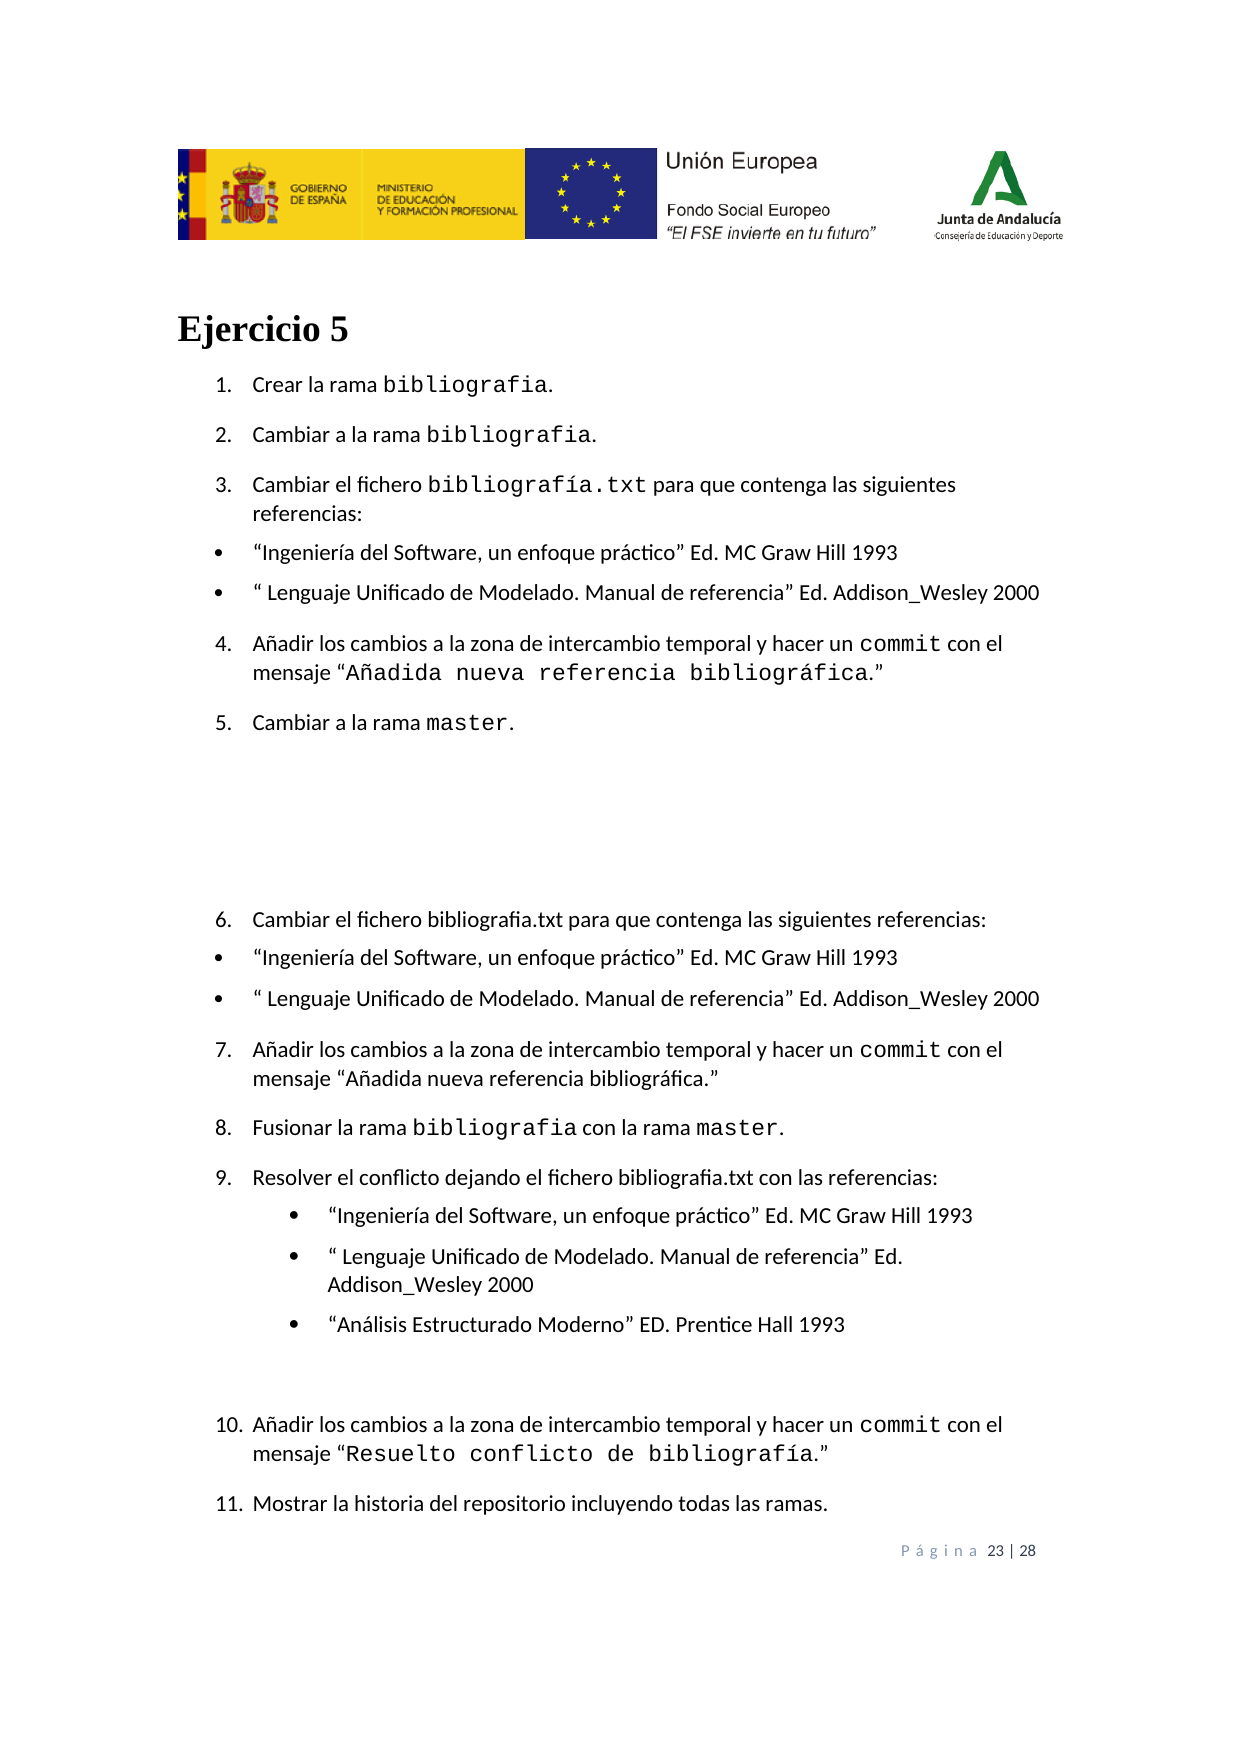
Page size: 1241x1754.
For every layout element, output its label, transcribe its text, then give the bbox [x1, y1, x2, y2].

list “Ingeniería del Software, un enfoque práctico” Ed. MC Graw Hill 1993 [290, 1201, 1063, 1229]
list Cambiar el fichero bibliografía.txt para que contenga las siguientes referencias: [215, 470, 1063, 527]
text Ejercicio 5 [177, 306, 1063, 349]
list “ Lenguaje Unificado de Modelado. Manual de referencia” Ed. Addison_Wesley 2000 [215, 984, 1063, 1012]
list Cambiar a la rama bibliografia. [215, 420, 1063, 449]
list “Ingeniería del Software, un enfoque práctico” Ed. MC Graw Hill 1993 [215, 943, 1063, 971]
list Mostrar la historia del repositorio incluyendo todas las ramas. [215, 1489, 1063, 1517]
list “ Lenguaje Unificado de Modelado. Manual de referencia” Ed. Addison_Wesley 2000 [215, 578, 1063, 606]
list “Ingeniería del Software, un enfoque práctico” Ed. MC Graw Hill 1993 [215, 538, 1063, 566]
list Cambiar a la rama master. [215, 708, 1063, 737]
list “ Lenguaje Unificado de Modelado. Manual de referencia” Ed. Addison_Wesley 2000 [290, 1242, 1063, 1298]
list Crear la rama bibliografia. [215, 370, 1063, 399]
list Añadir los cambios a la zona de intercambio temporal y hacer un commit con el mensaje “Añadida nueva referencia bibliográfica.” [215, 629, 1063, 687]
list Fusionar la rama bibliografia con la rama master. [215, 1113, 1063, 1142]
list “Análisis Estructurado Moderno” ED. Prentice Hall 1993 [290, 1310, 1063, 1338]
list Añadir los cambios a la zona de intercambio temporal y hacer un commit con el mensaje “Resuelto conflicto de bibliografía.” [215, 1410, 1063, 1468]
list Cambiar el fichero bibliografia.txt para que contenga las siguientes referencias: [215, 905, 1063, 933]
list Resolver el conflicto dejando el fichero bibliografia.txt con las referencias: [215, 1163, 1063, 1191]
list Añadir los cambios a la zona de intercambio temporal y hacer un commit con el mensaje “Añadida nueva referencia bibliográfica.” [215, 1035, 1063, 1092]
